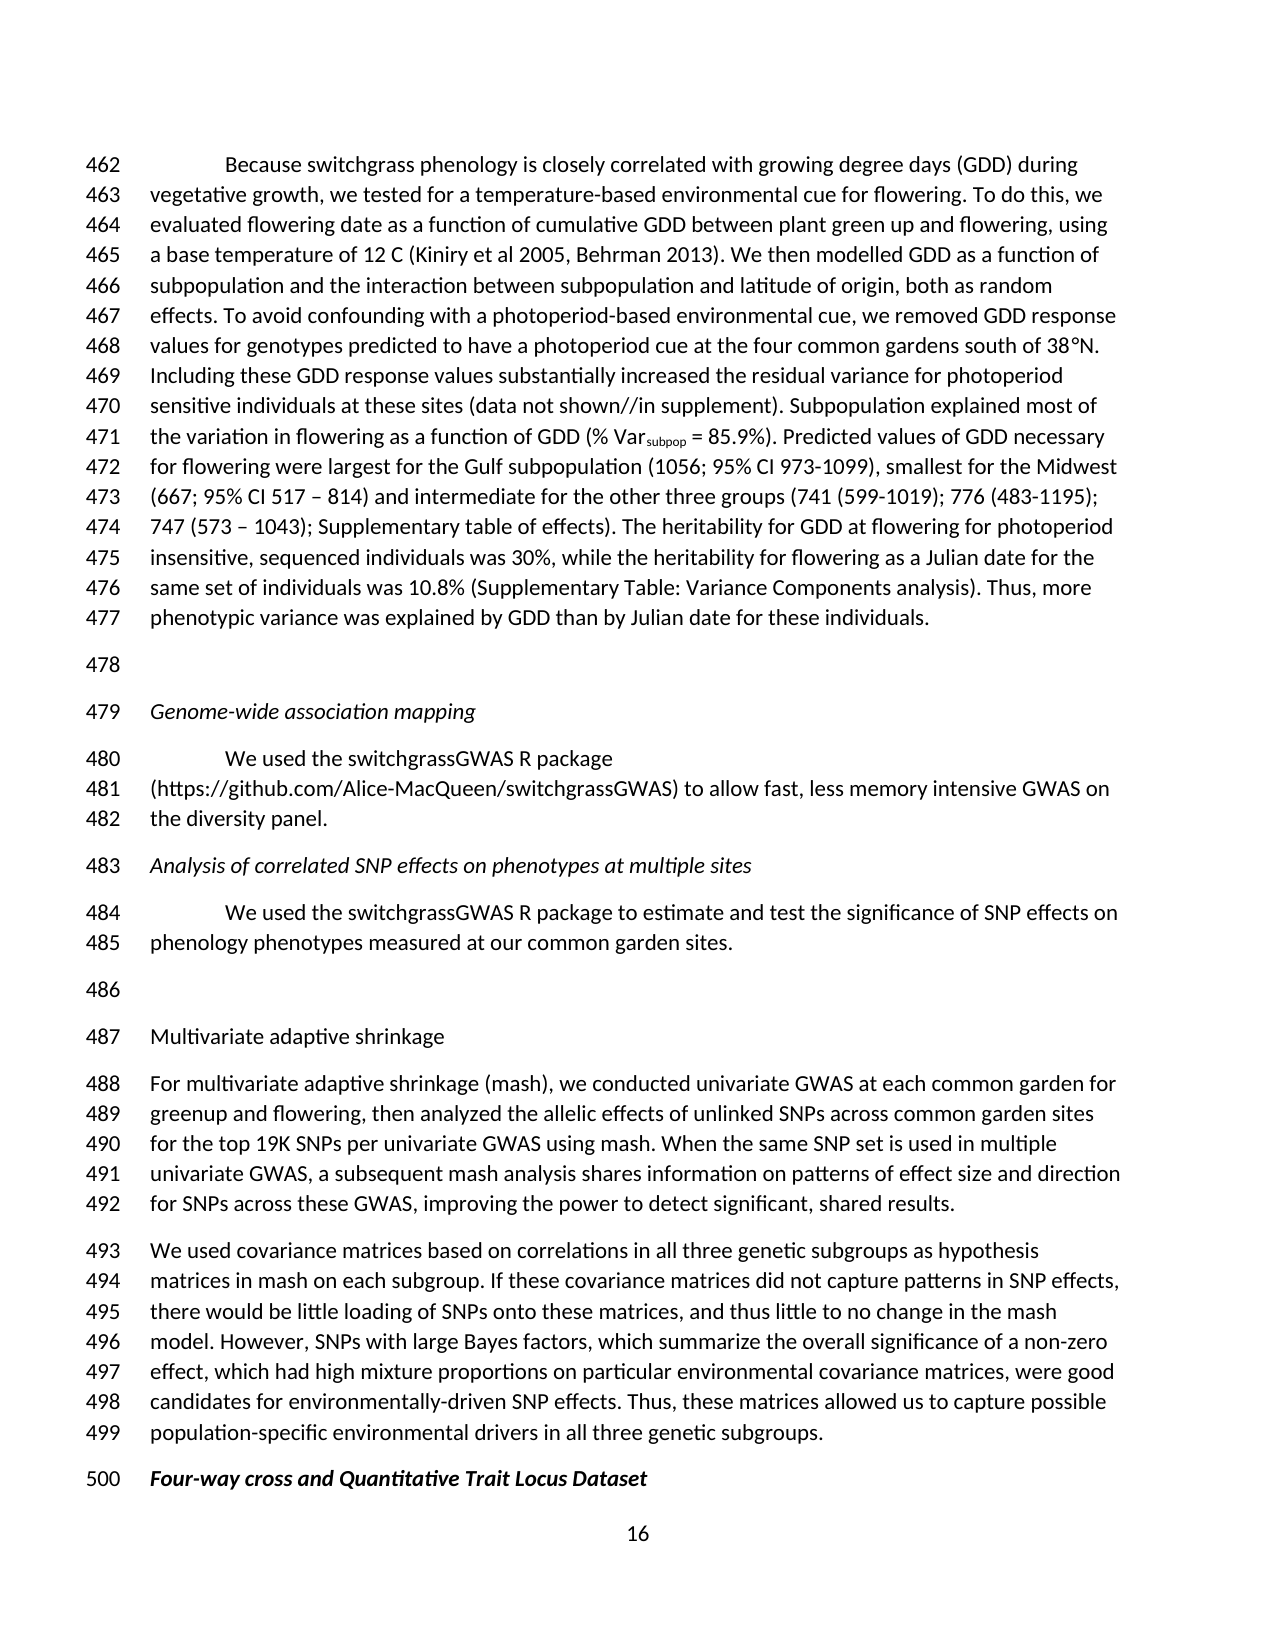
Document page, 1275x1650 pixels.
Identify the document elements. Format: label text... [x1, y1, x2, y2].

text Four-way cross and Quantitative Trait Locus Dataset [150, 1464, 1125, 1493]
text We used covariance matrices based on correlations in all three genetic subgroups as hypothesis matrices in mash on each subgroup. If these covariance matrices did not capture patterns in SNP effects, there would be little loading of SNPs onto these matrices, and thus little to no change in the mash model. However, SNPs with large Bayes factors, which summarize the overall significance of a non-zero effect, which had high mixture proportions on particular environmental covariance matrices, were good candidates for environmentally-driven SNP effects. Thus, these matrices allowed us to capture possible population-specific environmental drivers in all three genetic subgroups. [150, 1236, 1125, 1446]
text For multivariate adaptive shrinkage (mash), we conducted univariate GWAS at each common garden for greenup and flowering, then analyzed the allelic effects of unlinked SNPs across common garden sites for the top 19K SNPs per univariate GWAS using mash. When the same SNP set is used in multiple univariate GWAS, a subsequent mash analysis shares information on patterns of effect size and direction for SNPs across these GWAS, improving the power to detect significant, shared results. [150, 1069, 1125, 1218]
text Because switchgrass phenology is closely correlated with growing degree days (GDD) during vegetative growth, we tested for a temperature-based environmental cue for flowering. To do this, we evaluated flowering date as a function of cumulative GDD between plant green up and flowering, using a base temperature of 12 C (Kiniry et al 2005, Behrman 2013). We then modelled GDD as a function of subpopulation and the interaction between subpopulation and latitude of origin, both as random effects. To avoid confounding with a photoperiod-based environmental cue, we removed GDD response values for genotypes predicted to have a photoperiod cue at the four common gardens south of 38°N. Including these GDD response values substantially increased the residual variance for photoperiod sensitive individuals at these sites (data not shown//in supplement). Subpopulation explained most of the variation in flowering as a function of GDD (% Varsubpop = 85.9%). Predicted values of GDD necessary for flowering were largest for the Gulf subpopulation (1056; 95% CI 973-1099), smallest for the Midwest (667; 95% CI 517 – 814) and intermediate for the other three groups (741 (599-1019); 776 (483-1195); 747 (573 – 1043); Supplementary table of effects). The heritability for GDD at flowering for photoperiod insensitive, sequenced individuals was 30%, while the heritability for flowering as a Julian date for the same set of individuals was 10.8% (Supplementary Table: Variance Components analysis). Thus, more phenotypic variance was explained by GDD than by Julian date for these individuals. [150, 150, 1125, 631]
text Analysis of correlated SNP effects on phenotypes at multiple sites [150, 851, 1125, 879]
text Genome-wide association mapping [150, 697, 1125, 725]
text We used the switchgrassGWAS R package to estimate and test the significance of SNP effects on phenology phenotypes measured at our common garden sites. [150, 898, 1125, 956]
text We used the switchgrassGWAS R package (https://github.com/Alice-MacQueen/switchgrassGWAS) to allow fast, less memory intensive GWAS on the diversity panel. [150, 744, 1125, 832]
text Multivariate adaptive shrinkage [150, 1022, 1125, 1050]
